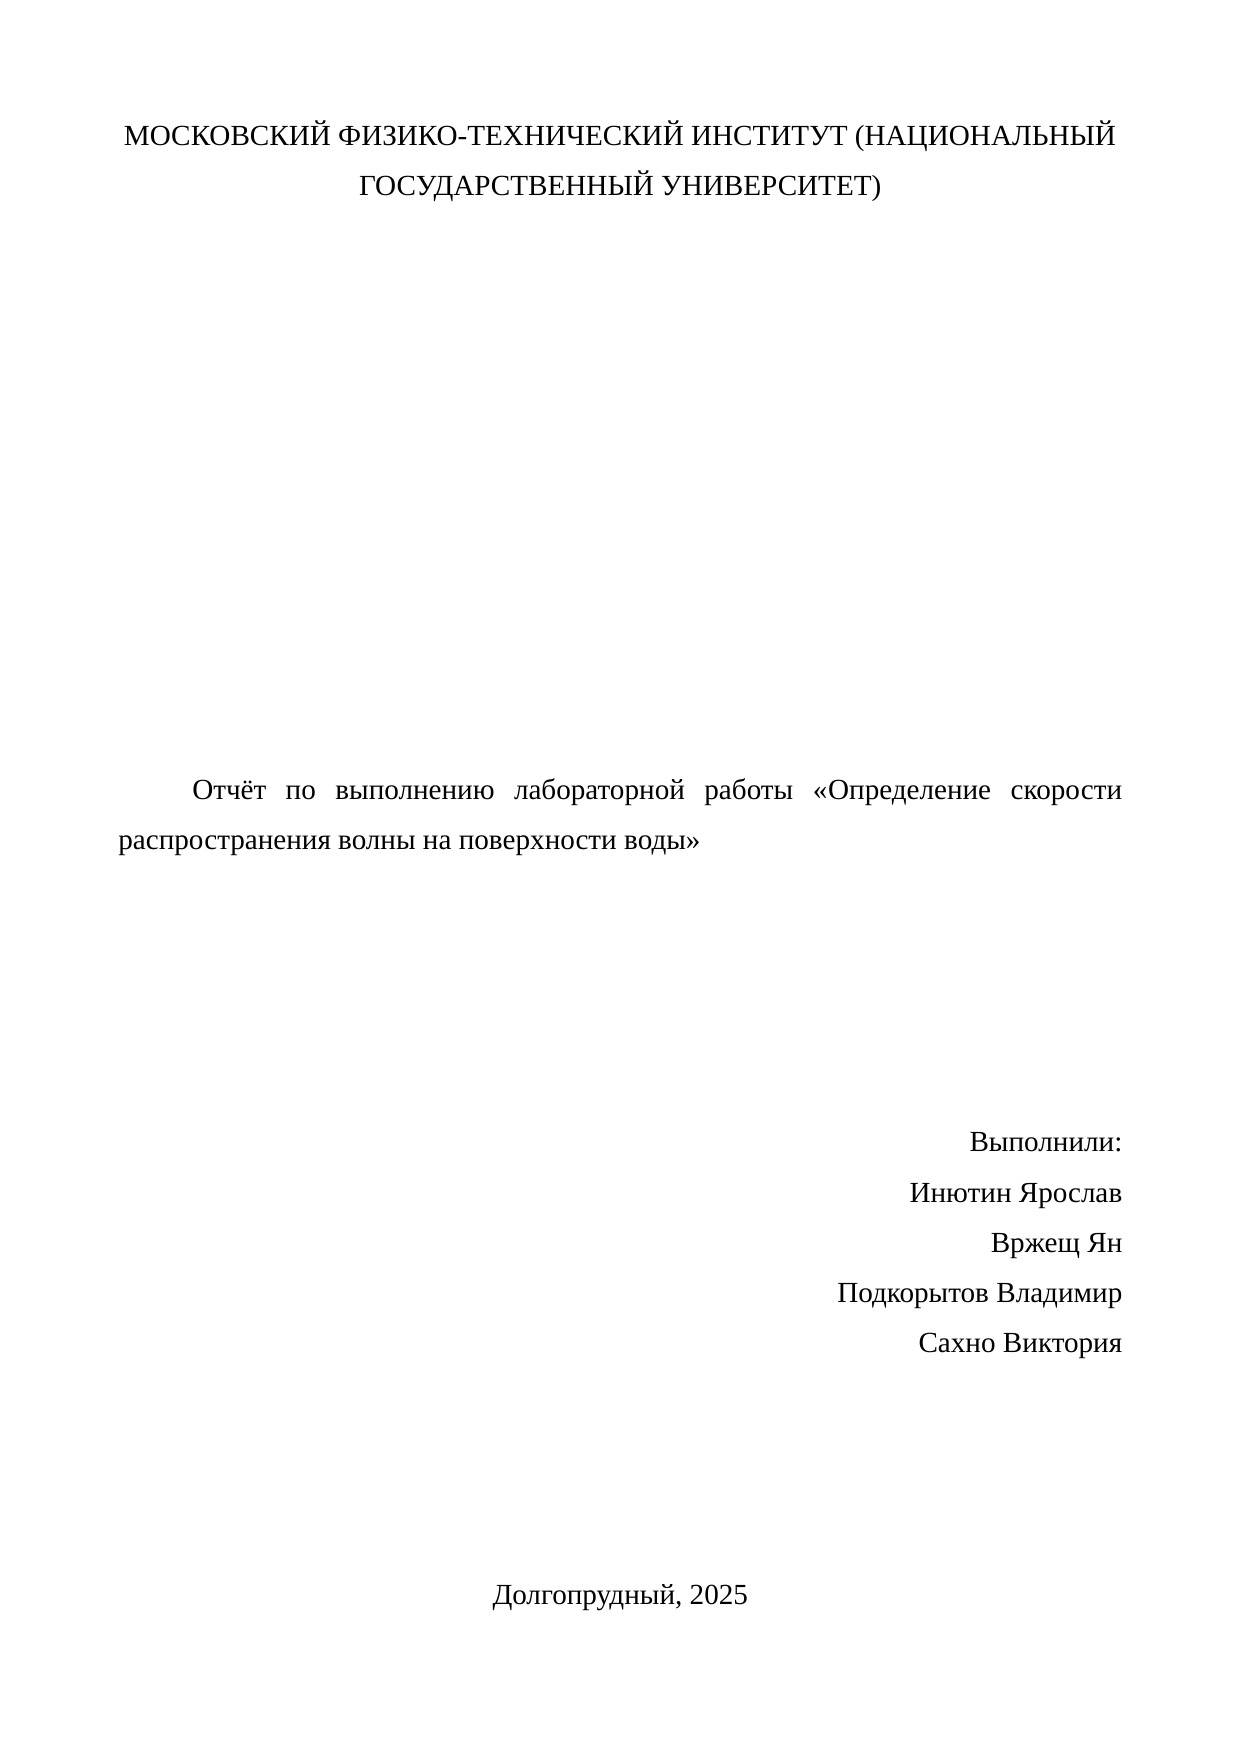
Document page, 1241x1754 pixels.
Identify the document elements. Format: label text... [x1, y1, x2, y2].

text Инютин Ярослав [118, 1175, 1122, 1208]
text Отчёт по выполнению лабораторной работы «Определение скорости распространения волны на поверхности воды» [118, 772, 1122, 856]
text МОСКОВСКИЙ ФИЗИКО-ТЕХНИЧЕСКИЙ ИНСТИТУТ (НАЦИОНАЛЬНЫЙ ГОСУДАРСТВЕННЫЙ УНИВЕРСИТЕТ) [118, 118, 1122, 202]
text Долгопрудный, 2025 [118, 1577, 1122, 1611]
text Выполнили: [118, 1124, 1122, 1158]
text Подкорытов Владимир [118, 1275, 1122, 1309]
text Сахно Виктория [118, 1326, 1122, 1359]
text Вржещ Ян [118, 1225, 1122, 1258]
